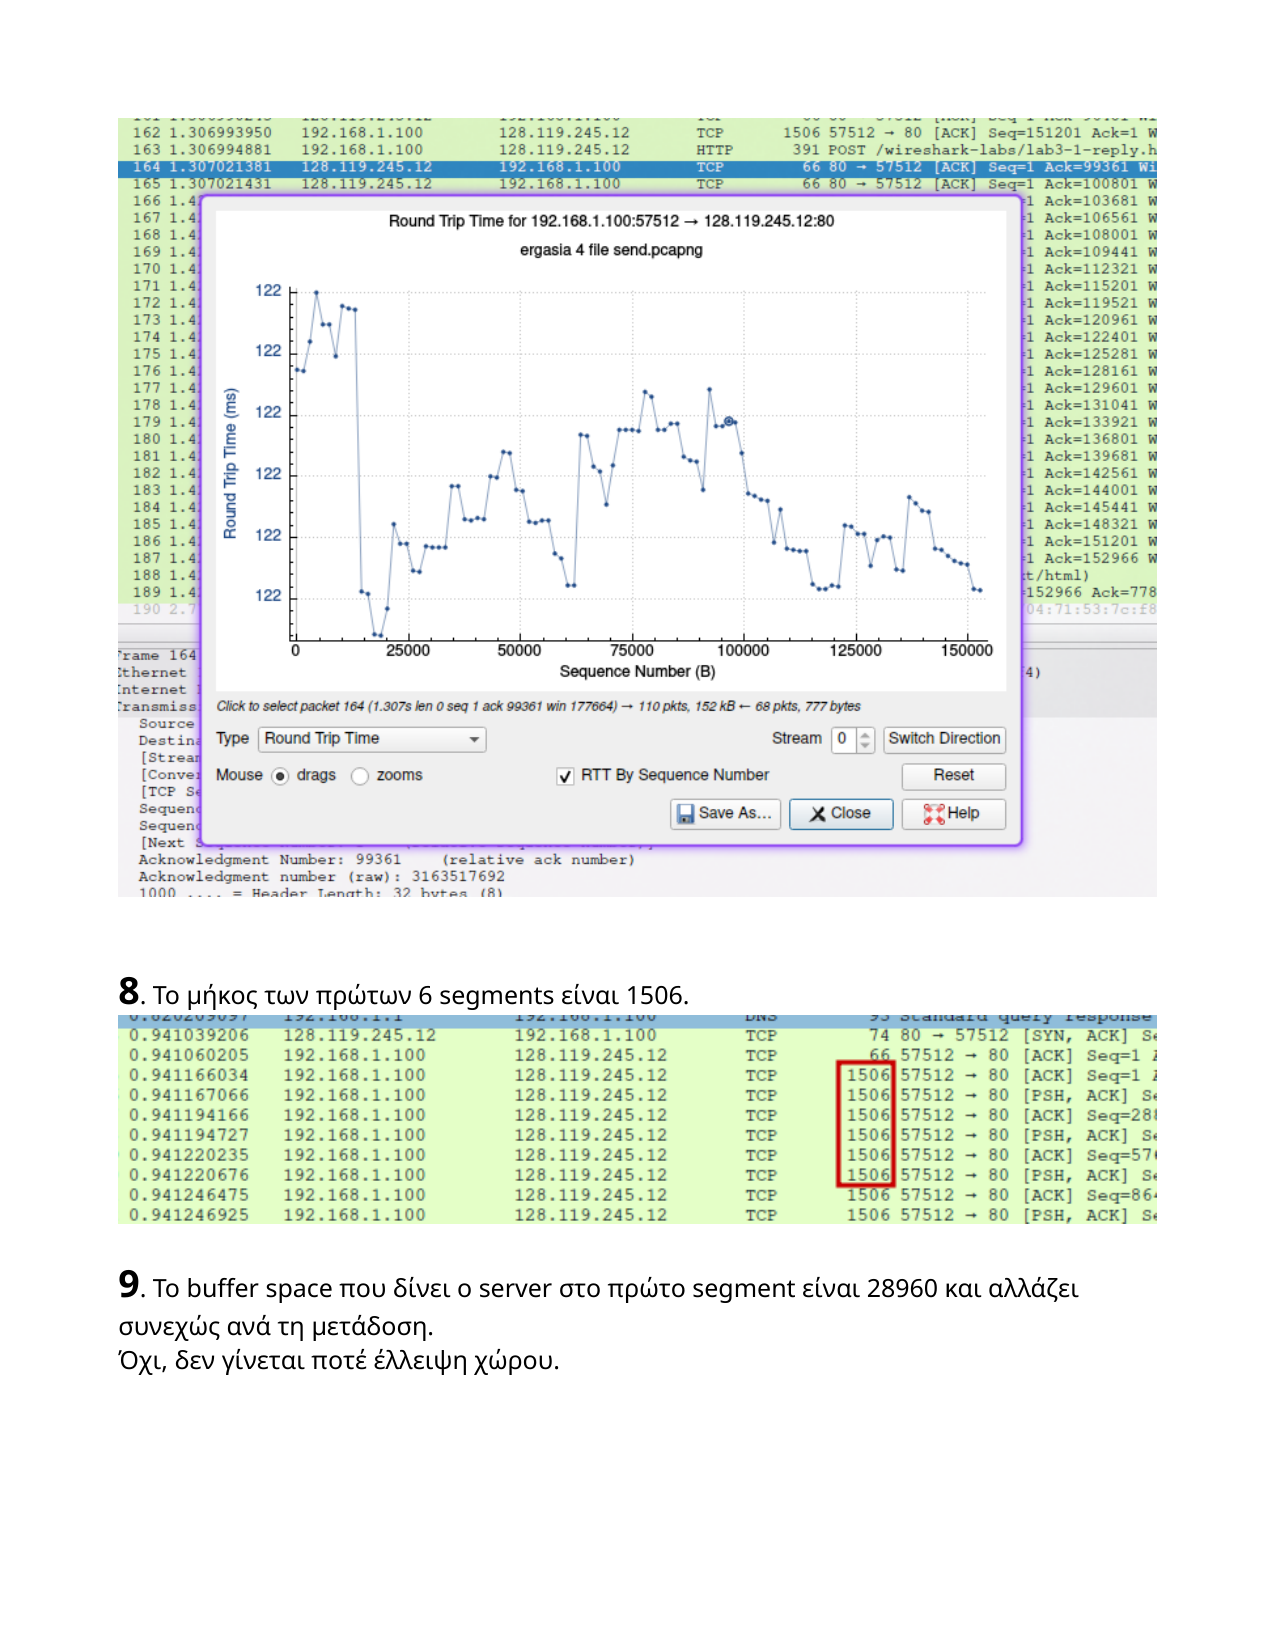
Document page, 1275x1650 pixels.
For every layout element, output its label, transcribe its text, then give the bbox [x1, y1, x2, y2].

picture [118, 118, 1157, 897]
text 9. Το buffer space που δίνει ο server στο πρώτο segment είναι 28960 και αλλάζει συνεχώς ανά τη μετάδοση. [118, 1258, 1157, 1343]
text 8. Το μήκος των πρώτων 6 segments είναι 1506. [118, 964, 1157, 1015]
text Όχι, δεν γίνεται ποτέ έλλειψη χώρου. [118, 1343, 1157, 1377]
picture [118, 1015, 1157, 1224]
